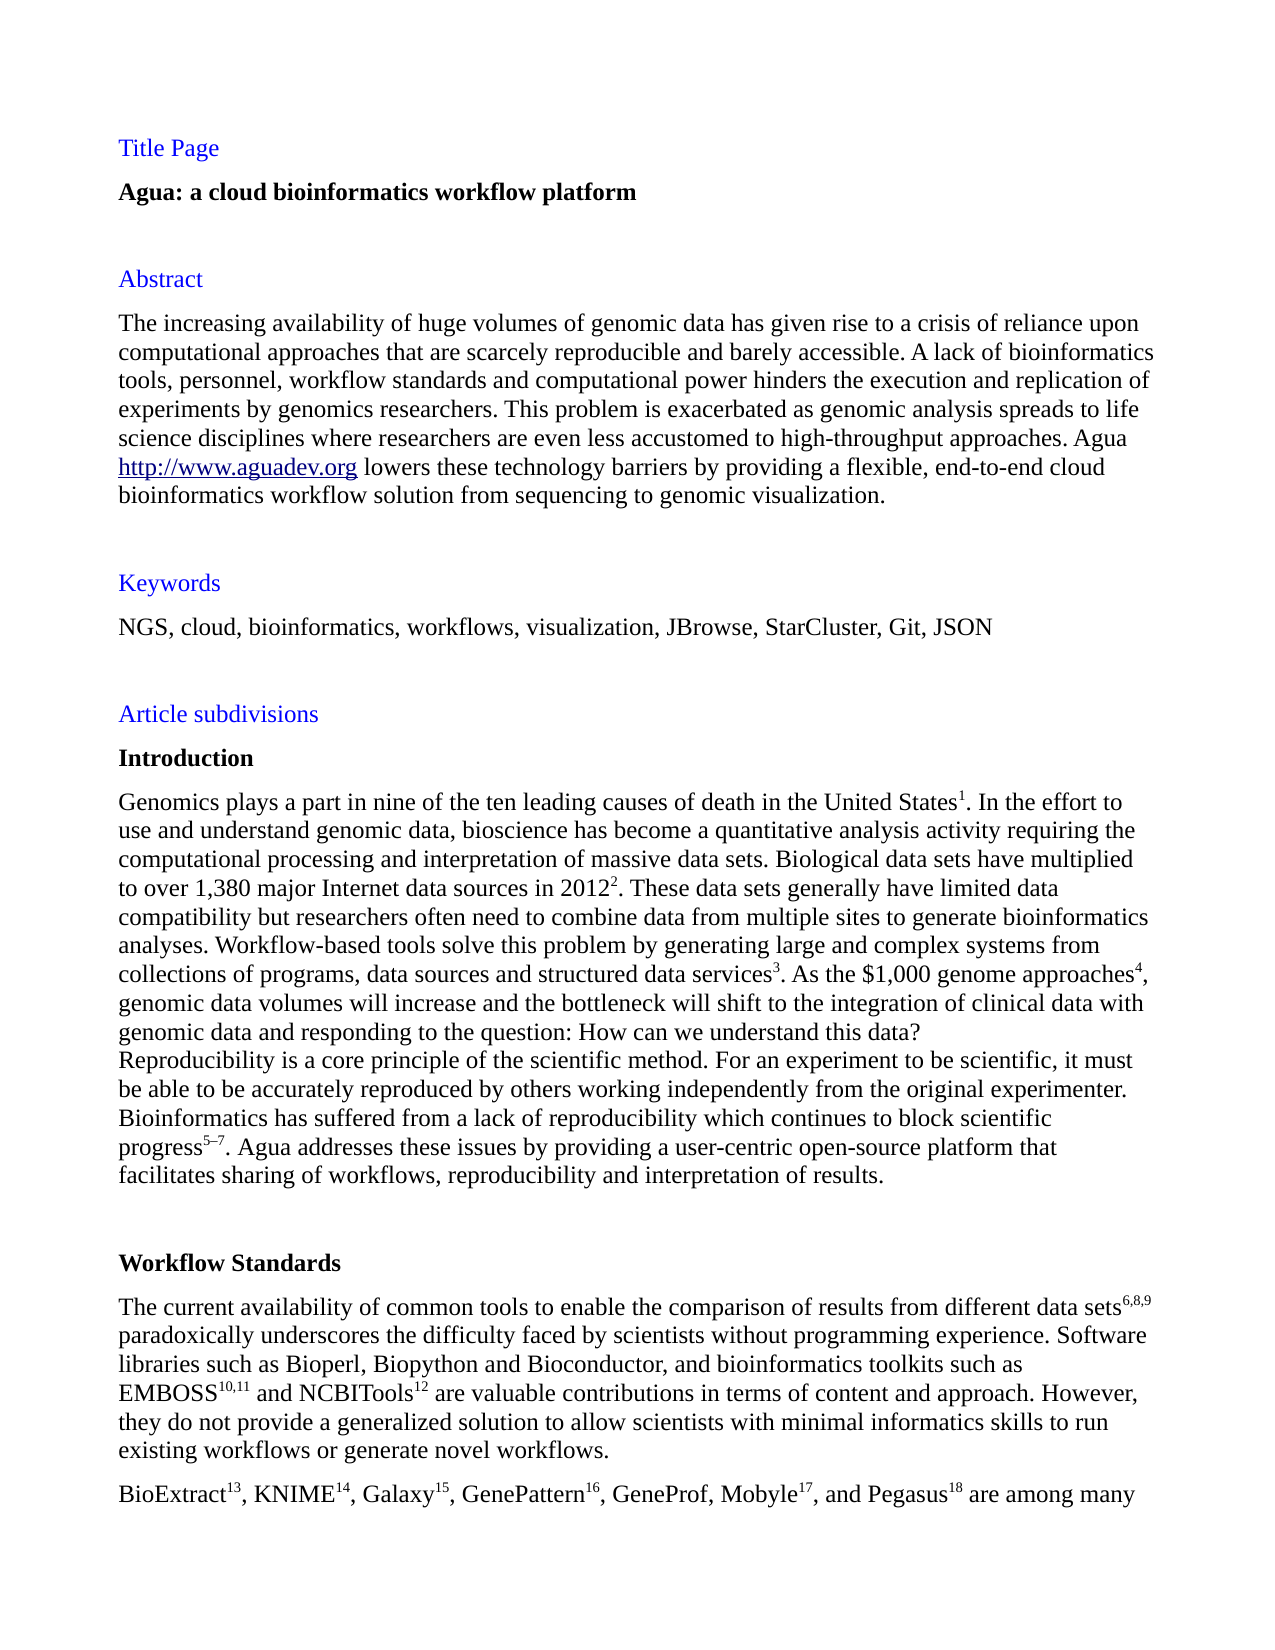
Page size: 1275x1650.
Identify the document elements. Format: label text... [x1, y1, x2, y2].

text The increasing availability of huge volumes of genomic data has given rise to a crisis of reliance upon computational approaches that are scarcely reproducible and barely accessible. A lack of bioinformatics tools, personnel, workflow standards and computational power hinders the execution and replication of experiments by genomics researchers. This problem is exacerbated as genomic analysis spreads to life science disciplines where researchers are even less accustomed to high-throughput approaches. Agua http://www.aguadev.org lowers these technology barriers by providing a flexible, end-to-end cloud bioinformatics workflow solution from sequencing to genomic visualization. [118, 308, 1157, 509]
text Abstract [118, 264, 1157, 293]
text BioExtract13, KNIME14, Galaxy15, GenePattern16, GeneProf, Mobyle17, and Pegasus18 are among many [118, 1479, 1157, 1508]
text Introduction [118, 743, 1157, 772]
text Reproducibility is a core principle of the scientific method. For an experiment to be scientific, it must be able to be accurately reproduced by others working independently from the original experimenter. Bioinformatics has suffered from a lack of reproducibility which continues to block scientific progress5–7. Agua addresses these issues by providing a user-centric open-source platform that facilitates sharing of workflows, reproducibility and interpretation of results. [118, 1046, 1157, 1189]
text Workflow Standards [118, 1248, 1157, 1277]
text Article subdivisions [118, 699, 1157, 728]
text Genomics plays a part in nine of the ten leading causes of death in the United States1. In the effort to use and understand genomic data, bioscience has become a quantitative analysis activity requiring the computational processing and interpretation of massive data sets. Biological data sets have multiplied to over 1,380 major Internet data sources in 20122. These data sets generally have limited data compatibility but researchers often need to combine data from multiple sites to generate bioinformatics analyses. Workflow-based tools solve this problem by generating large and complex systems from collections of programs, data sources and structured data services3. As the $1,000 genome approaches4, genomic data volumes will increase and the bottleneck will shift to the integration of clinical data with genomic data and responding to the question: How can we understand this data? [118, 787, 1157, 1046]
text NGS, cloud, bioinformatics, workflows, visualization, JBrowse, StarCluster, Git, JSON [118, 612, 1157, 641]
text Title Page [118, 133, 1157, 162]
text Keywords [118, 568, 1157, 597]
text The current availability of common tools to enable the comparison of results from different data sets6,8,9 paradoxically underscores the difficulty faced by scientists without programming experience. Software libraries such as Bioperl, Biopython and Bioconductor, and bioinformatics toolkits such as EMBOSS10,11 and NCBITools12 are valuable contributions in terms of content and approach. However, they do not provide a generalized solution to allow scientists with minimal informatics skills to run existing workflows or generate novel workflows. [118, 1292, 1157, 1464]
text Agua: a cloud bioinformatics workflow platform [118, 177, 1157, 206]
